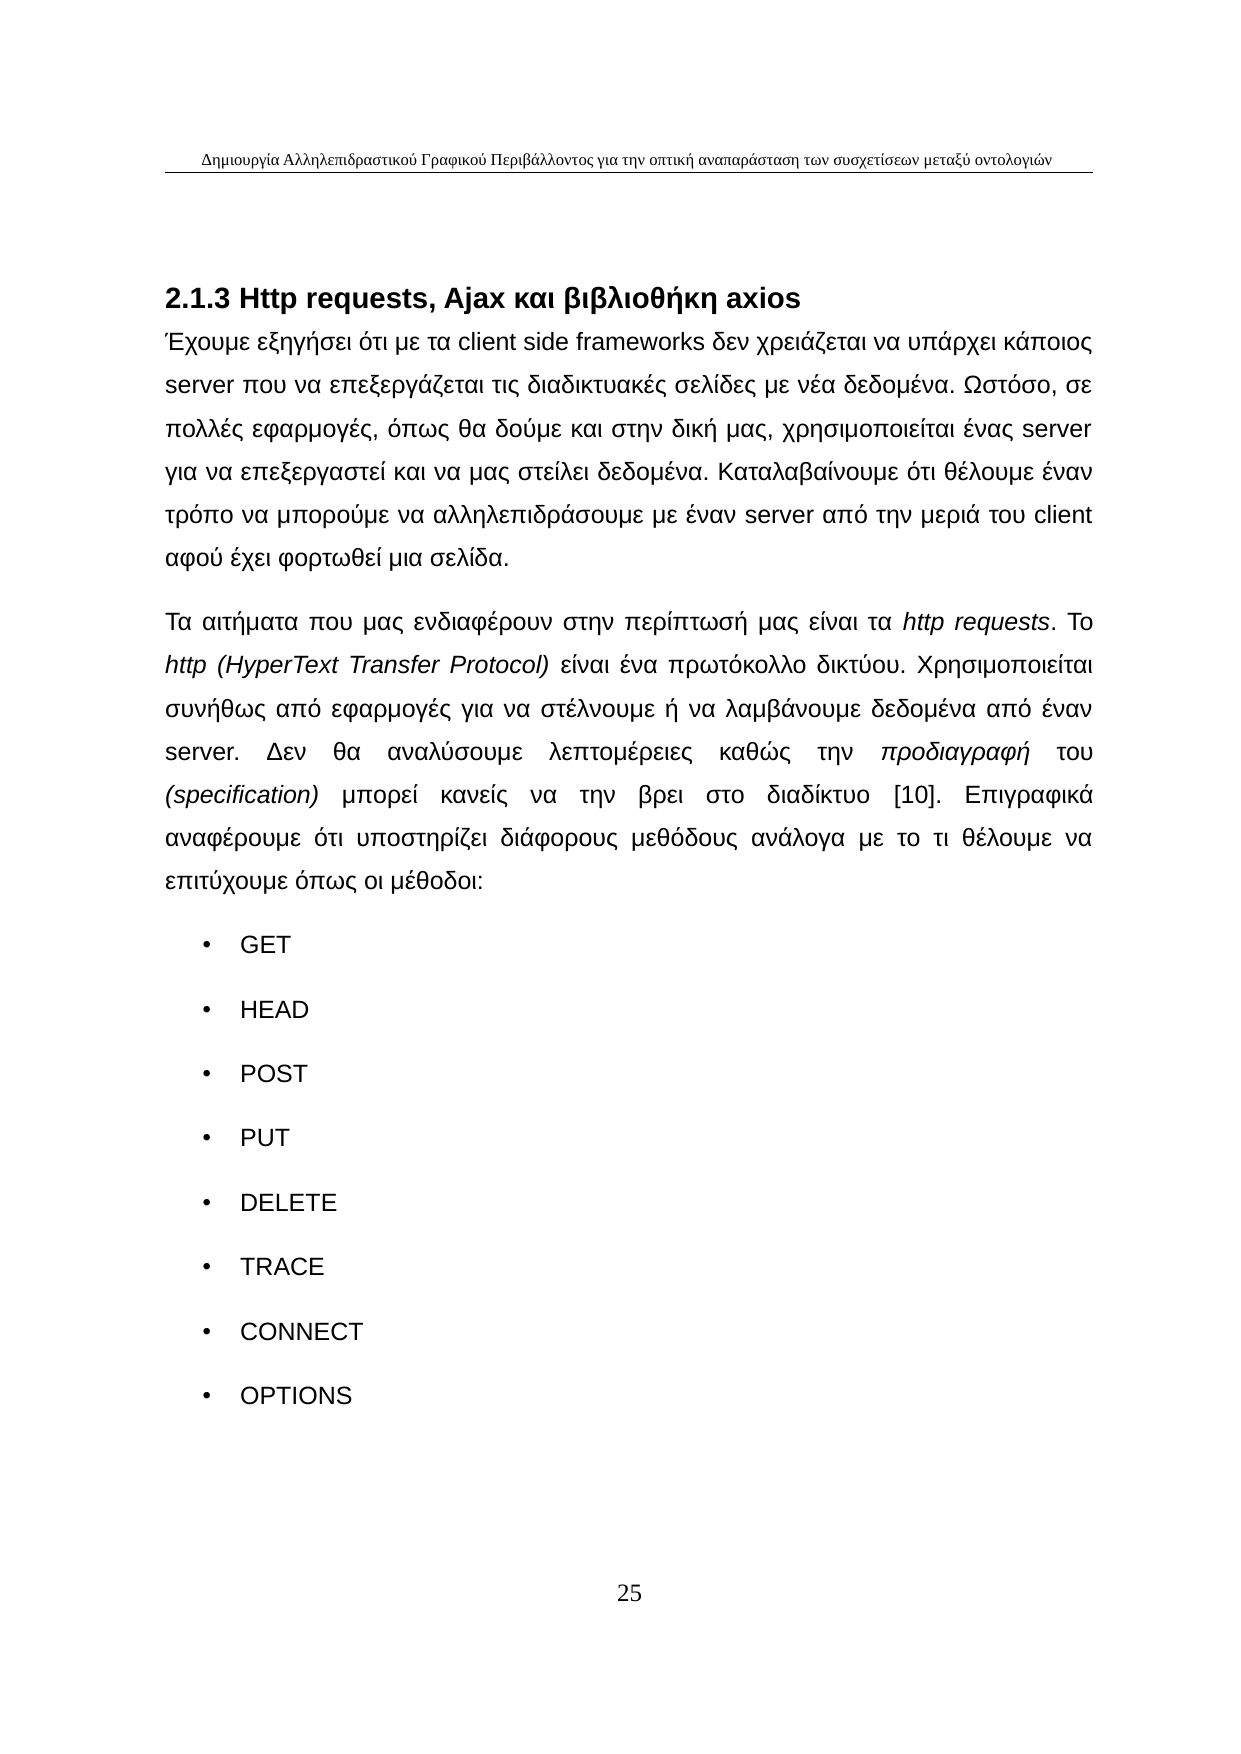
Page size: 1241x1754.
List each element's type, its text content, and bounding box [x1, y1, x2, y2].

subtitle Http requests, Ajax και βιβλιοθήκη axios [165, 281, 1093, 315]
list GET [202, 930, 1093, 959]
text Τα αιτήματα που μας ενδιαφέρουν στην περίπτωσή μας είναι τα http requests. Το http (HyperText Transfer Protocol) είναι ένα πρωτόκολλο δικτύου. Χρησιμοποιείται συνήθως από εφαρμογές για να στέλνουμε ή να λαμβάνουμε δεδομένα από έναν server. Δεν θα αναλύσουμε λεπτομέρειες καθώς την προδιαγραφή του (specification) μπορεί κανείς να την βρει στο διαδίκτυο [10]. Επιγραφικά αναφέρουμε ότι υποστηρίζει διάφορους μεθόδους ανάλογα με το τι θέλουμε να επιτύχουμε όπως οι μέθοδοι: [165, 607, 1093, 895]
list DELETE [202, 1188, 1093, 1217]
list CONNECT [202, 1317, 1093, 1345]
list HEAD [202, 995, 1093, 1023]
list PUT [202, 1123, 1093, 1152]
list OPTIONS [202, 1381, 1093, 1410]
list POST [202, 1059, 1093, 1088]
list TRACE [202, 1252, 1093, 1281]
text Έχουμε εξηγήσει ότι με τα client side frameworks δεν χρειάζεται να υπάρχει κάποιος server που να επεξεργάζεται τις διαδικτυακές σελίδες με νέα δεδομένα. Ωστόσο, σε πολλές εφαρμογές, όπως θα δούμε και στην δική μας, χρησιμοποιείται ένας server για να επεξεργαστεί και να μας στείλει δεδομένα. Καταλαβαίνουμε ότι θέλουμε έναν τρόπο να μπορούμε να αλληλεπιδράσουμε με έναν server από την μεριά του client αφού έχει φορτωθεί μια σελίδα. [165, 327, 1093, 572]
